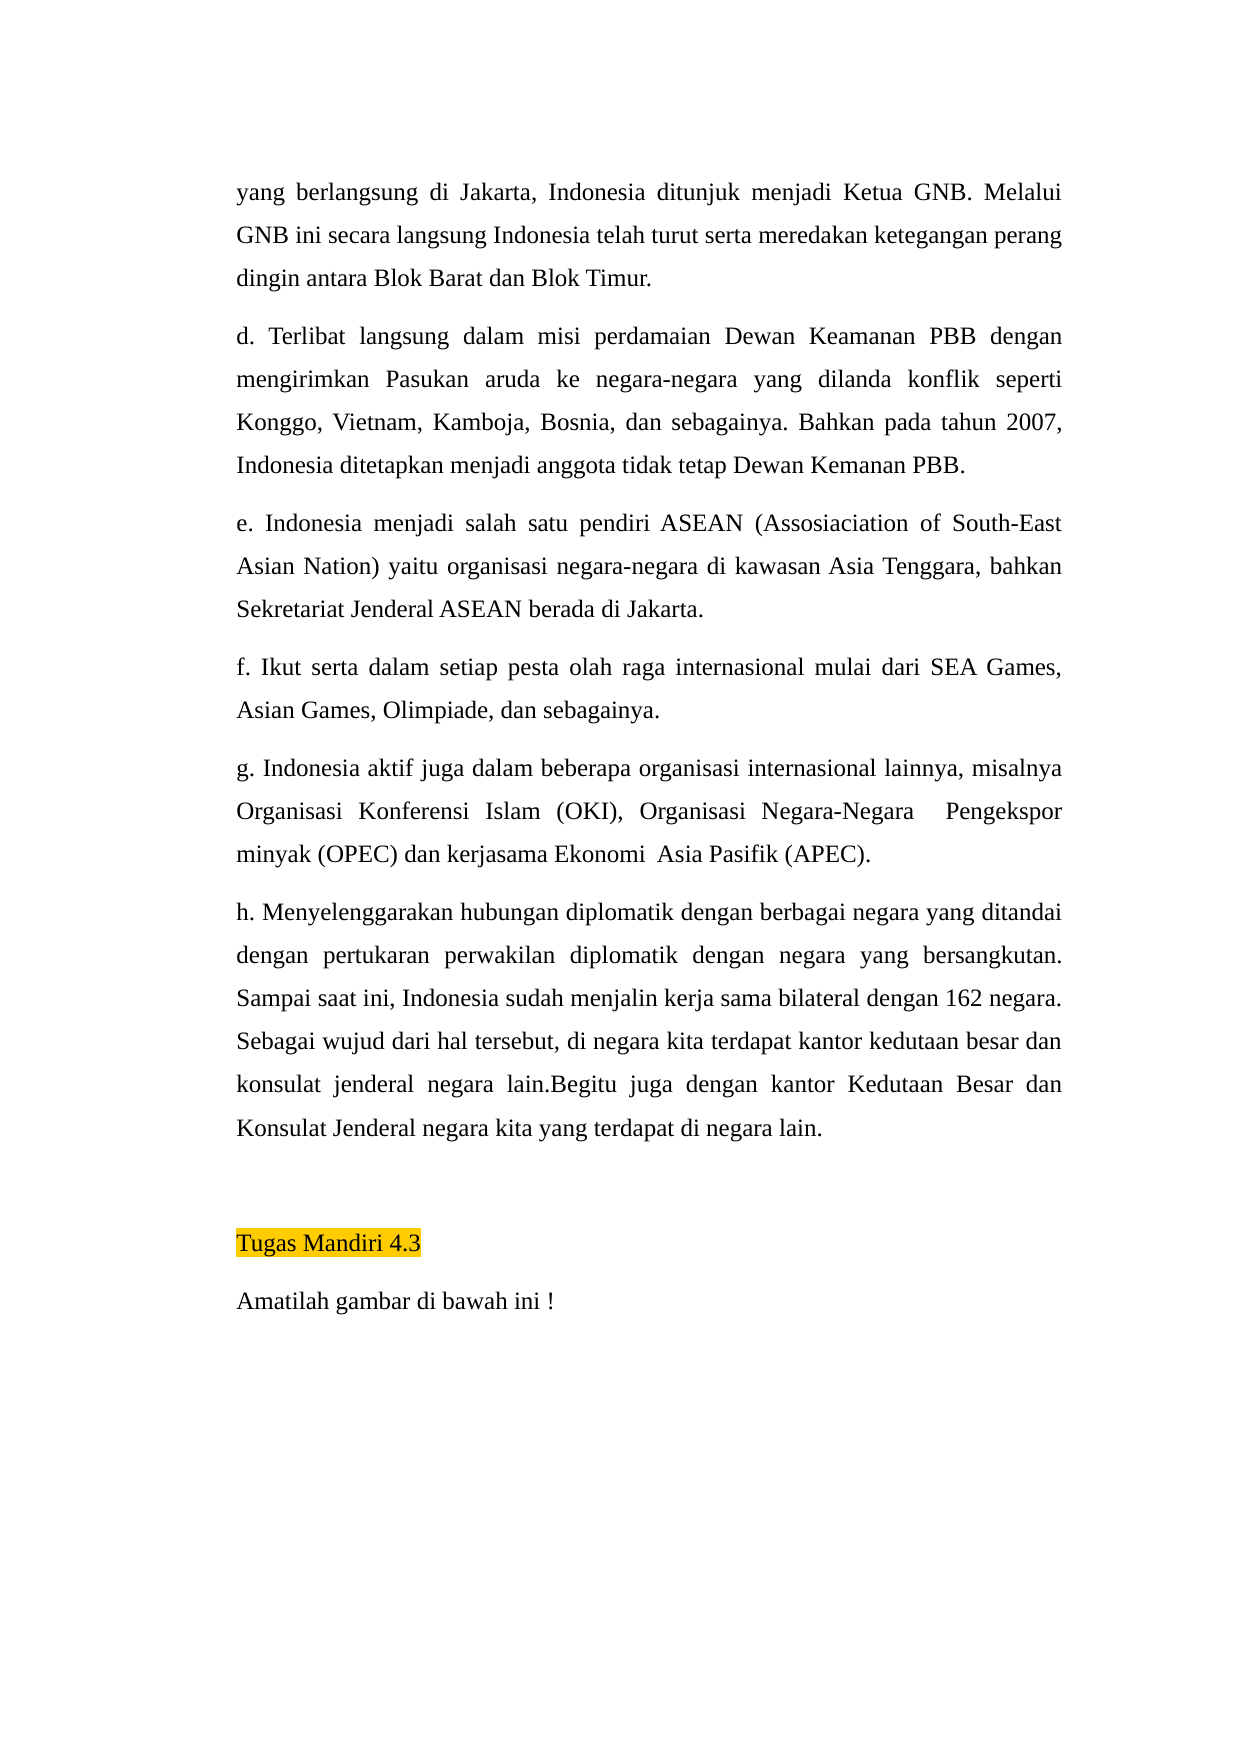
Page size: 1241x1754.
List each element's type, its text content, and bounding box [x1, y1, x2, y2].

text g. Indonesia aktif juga dalam beberapa organisasi internasional lainnya, misalnya Organisasi Konferensi Islam (OKI), Organisasi Negara-Negara Pengekspor minyak (OPEC) dan kerjasama Ekonomi Asia Pasifik (APEC). [236, 753, 1063, 868]
text e. Indonesia menjadi salah satu pendiri ASEAN (Assosiaciation of South-East Asian Nation) yaitu organisasi negara-negara di kawasan Asia Tenggara, bahkan Sekretariat Jenderal ASEAN berada di Jakarta. [236, 508, 1063, 623]
text h. Menyelenggarakan hubungan diplomatik dengan berbagai negara yang ditandai dengan pertukaran perwakilan diplomatik dengan negara yang bersangkutan. Sampai saat ini, Indonesia sudah menjalin kerja sama bilateral dengan 162 negara. Sebagai wujud dari hal tersebut, di negara kita terdapat kantor kedutaan besar dan konsulat jenderal negara lain.Begitu juga dengan kantor Kedutaan Besar dan Konsulat Jenderal negara kita yang terdapat di negara lain. [236, 897, 1063, 1141]
text yang berlangsung di Jakarta, Indonesia ditunjuk menjadi Ketua GNB. Melalui GNB ini secara langsung Indonesia telah turut serta meredakan ketegangan perang dingin antara Blok Barat dan Blok Timur. [236, 177, 1063, 292]
text f. Ikut serta dalam setiap pesta olah raga internasional mulai dari SEA Games, Asian Games, Olimpiade, dan sebagainya. [236, 652, 1063, 724]
text Amatilah gambar di bawah ini ! [236, 1286, 1063, 1314]
text d. Terlibat langsung dalam misi perdamaian Dewan Keamanan PBB dengan mengirimkan Pasukan aruda ke negara-negara yang dilanda konflik seperti Konggo, Vietnam, Kamboja, Bosnia, dan sebagainya. Bahkan pada tahun 2007, Indonesia ditetapkan menjadi anggota tidak tetap Dewan Kemanan PBB. [236, 321, 1063, 479]
text Tugas Mandiri 4.3 [236, 1228, 1063, 1257]
